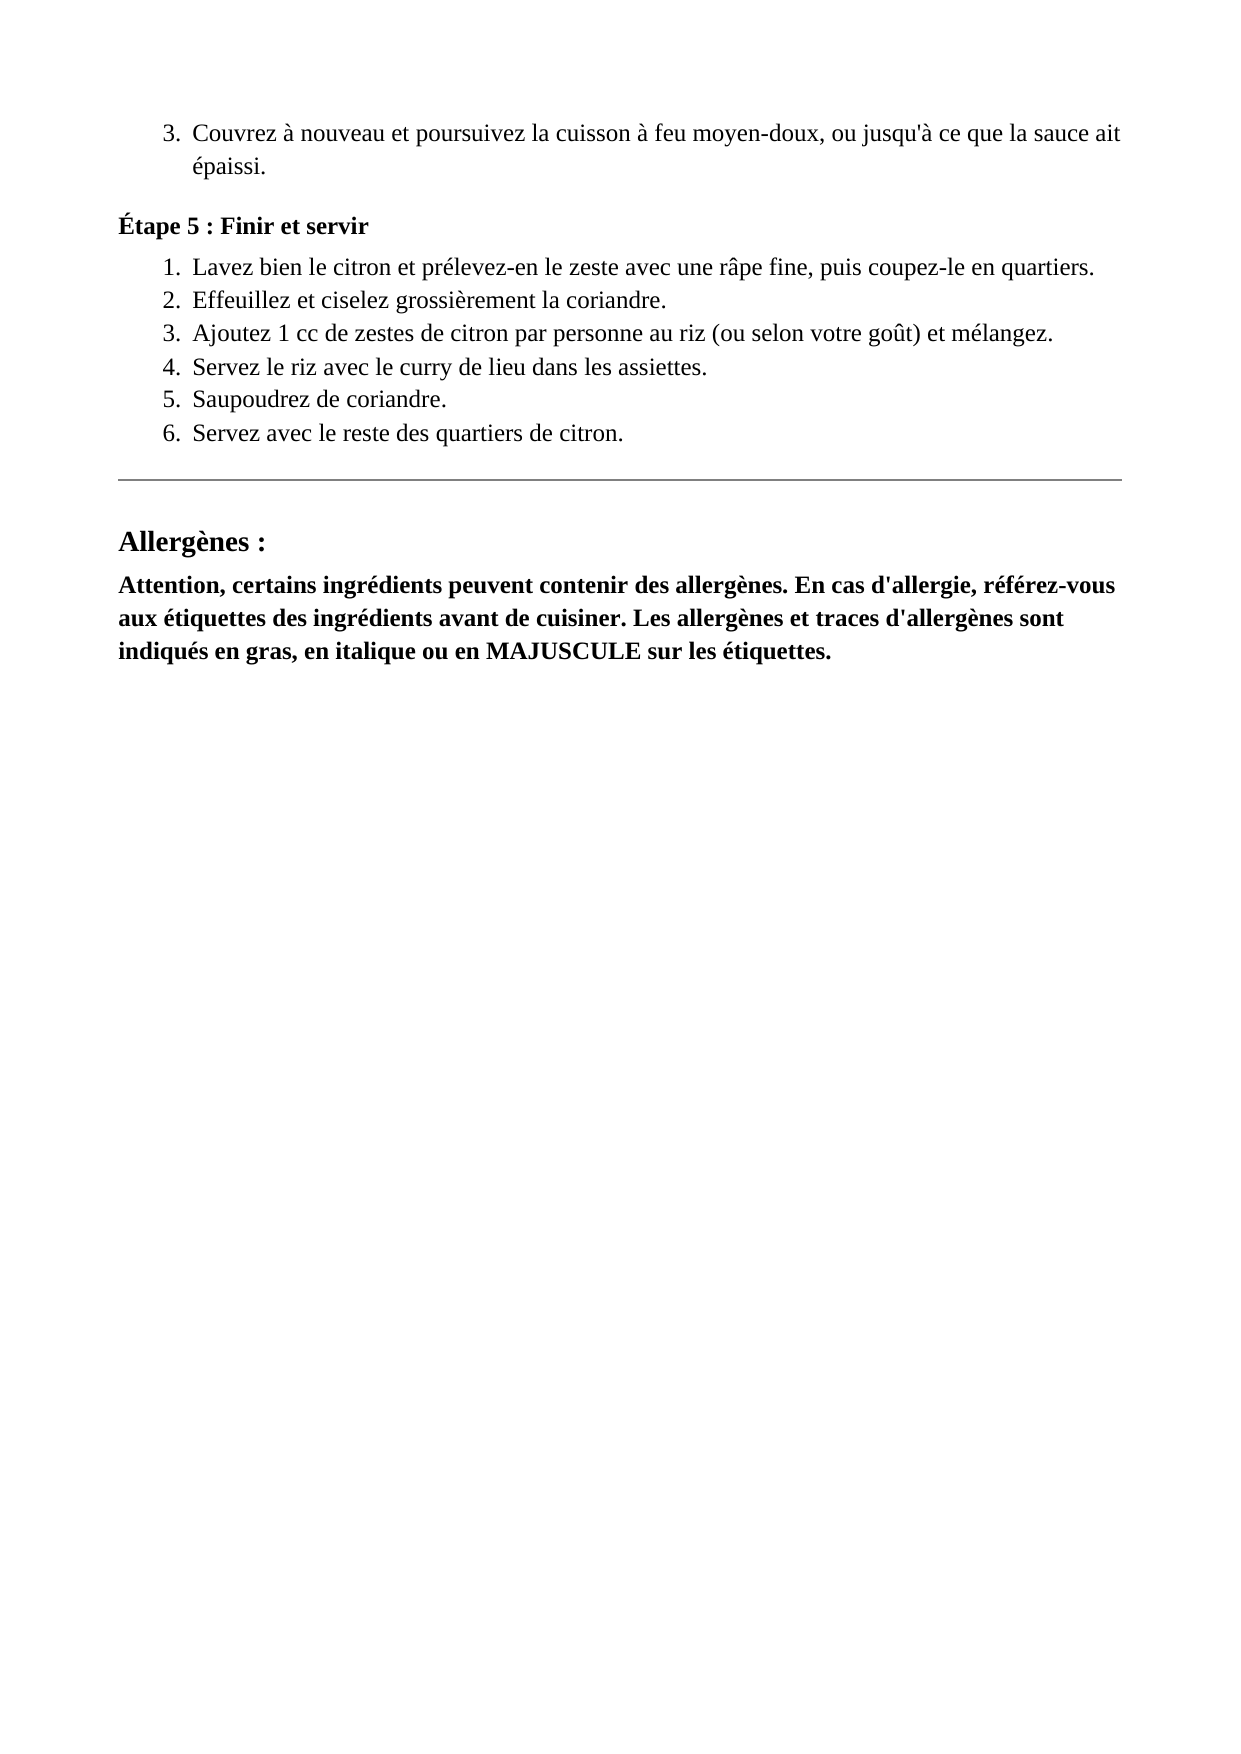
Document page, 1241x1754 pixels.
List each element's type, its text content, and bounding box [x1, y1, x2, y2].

list Servez avec le reste des quartiers de citron. [162, 418, 1122, 446]
list Couvrez à nouveau et poursuivez la cuisson à feu moyen-doux, ou jusqu'à ce que la sauce ait épaissi. [162, 118, 1122, 180]
list Lavez bien le citron et prélevez-en le zeste avec une râpe fine, puis coupez-le en quartiers. [162, 252, 1122, 281]
text Attention, certains ingrédients peuvent contenir des allergènes. En cas d'allergie, référez-vous aux étiquettes des ingrédients avant de cuisiner. Les allergènes et traces d'allergènes sont indiqués en gras, en italique ou en MAJUSCULE sur les étiquettes. [118, 570, 1122, 665]
subtitle Étape 5 : Finir et servir [118, 211, 1122, 240]
list Servez le riz avec le curry de lieu dans les assiettes. [162, 352, 1122, 380]
list Effeuillez et ciselez grossièrement la coriandre. [162, 286, 1122, 314]
list Ajoutez 1 cc de zestes de citron par personne au riz (ou selon votre goût) et mélangez. [162, 318, 1122, 347]
list Saupoudrez de coriandre. [162, 384, 1122, 413]
subtitle Allergènes : [118, 524, 1122, 558]
